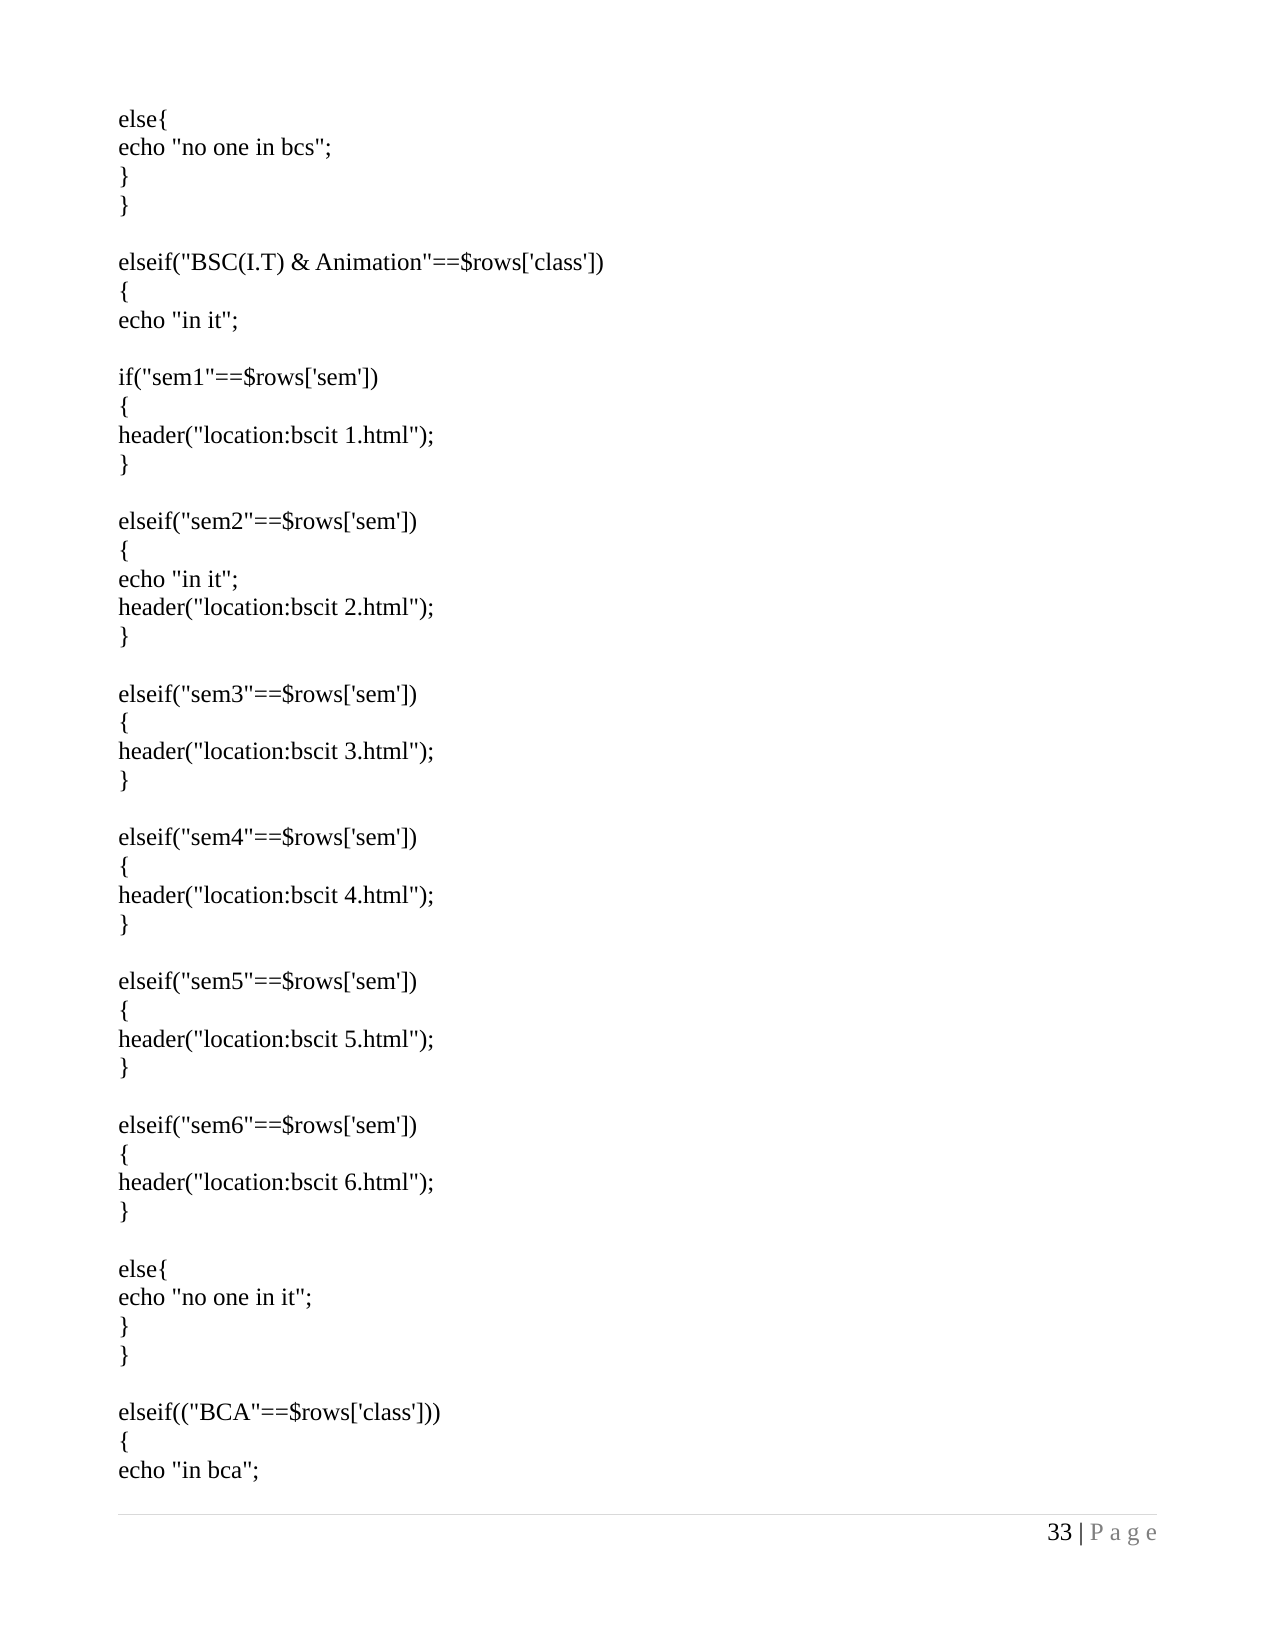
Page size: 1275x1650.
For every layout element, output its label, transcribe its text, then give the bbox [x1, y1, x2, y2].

text if("sem1"==$rows['sem']) [118, 362, 1157, 391]
text } [118, 621, 1157, 650]
text } [118, 161, 1157, 190]
text { [118, 1426, 1157, 1455]
text { [118, 995, 1157, 1024]
text elseif("sem2"==$rows['sem']) [118, 506, 1157, 535]
text elseif("sem3"==$rows['sem']) [118, 679, 1157, 707]
text elseif("sem5"==$rows['sem']) [118, 966, 1157, 995]
text { [118, 851, 1157, 880]
text { [118, 1139, 1157, 1167]
text } [118, 190, 1157, 219]
text elseif("sem4"==$rows['sem']) [118, 822, 1157, 851]
text } [118, 449, 1157, 477]
text elseif("BSC(I.T) & Animation"==$rows['class']) [118, 247, 1157, 276]
text echo "in it"; [118, 564, 1157, 592]
text elseif(("BCA"==$rows['class'])) [118, 1397, 1157, 1426]
text echo "no one in bcs"; [118, 132, 1157, 161]
text } [118, 909, 1157, 937]
text } [118, 1311, 1157, 1340]
text } [118, 765, 1157, 794]
text } [118, 1340, 1157, 1369]
text { [118, 276, 1157, 305]
text header("location:bscit 3.html"); [118, 736, 1157, 765]
text { [118, 391, 1157, 420]
text else{ [118, 1254, 1157, 1282]
text } [118, 1052, 1157, 1081]
text elseif("sem6"==$rows['sem']) [118, 1110, 1157, 1139]
text echo "in it"; [118, 305, 1157, 334]
text header("location:bscit 6.html"); [118, 1167, 1157, 1196]
text header("location:bscit 4.html"); [118, 880, 1157, 909]
text header("location:bscit 1.html"); [118, 420, 1157, 449]
text header("location:bscit 5.html"); [118, 1024, 1157, 1052]
text else{ [118, 104, 1157, 132]
text { [118, 535, 1157, 564]
text echo "no one in it"; [118, 1282, 1157, 1311]
text } [118, 1196, 1157, 1225]
text header("location:bscit 2.html"); [118, 592, 1157, 621]
text { [118, 707, 1157, 736]
text echo "in bca"; [118, 1455, 1157, 1484]
